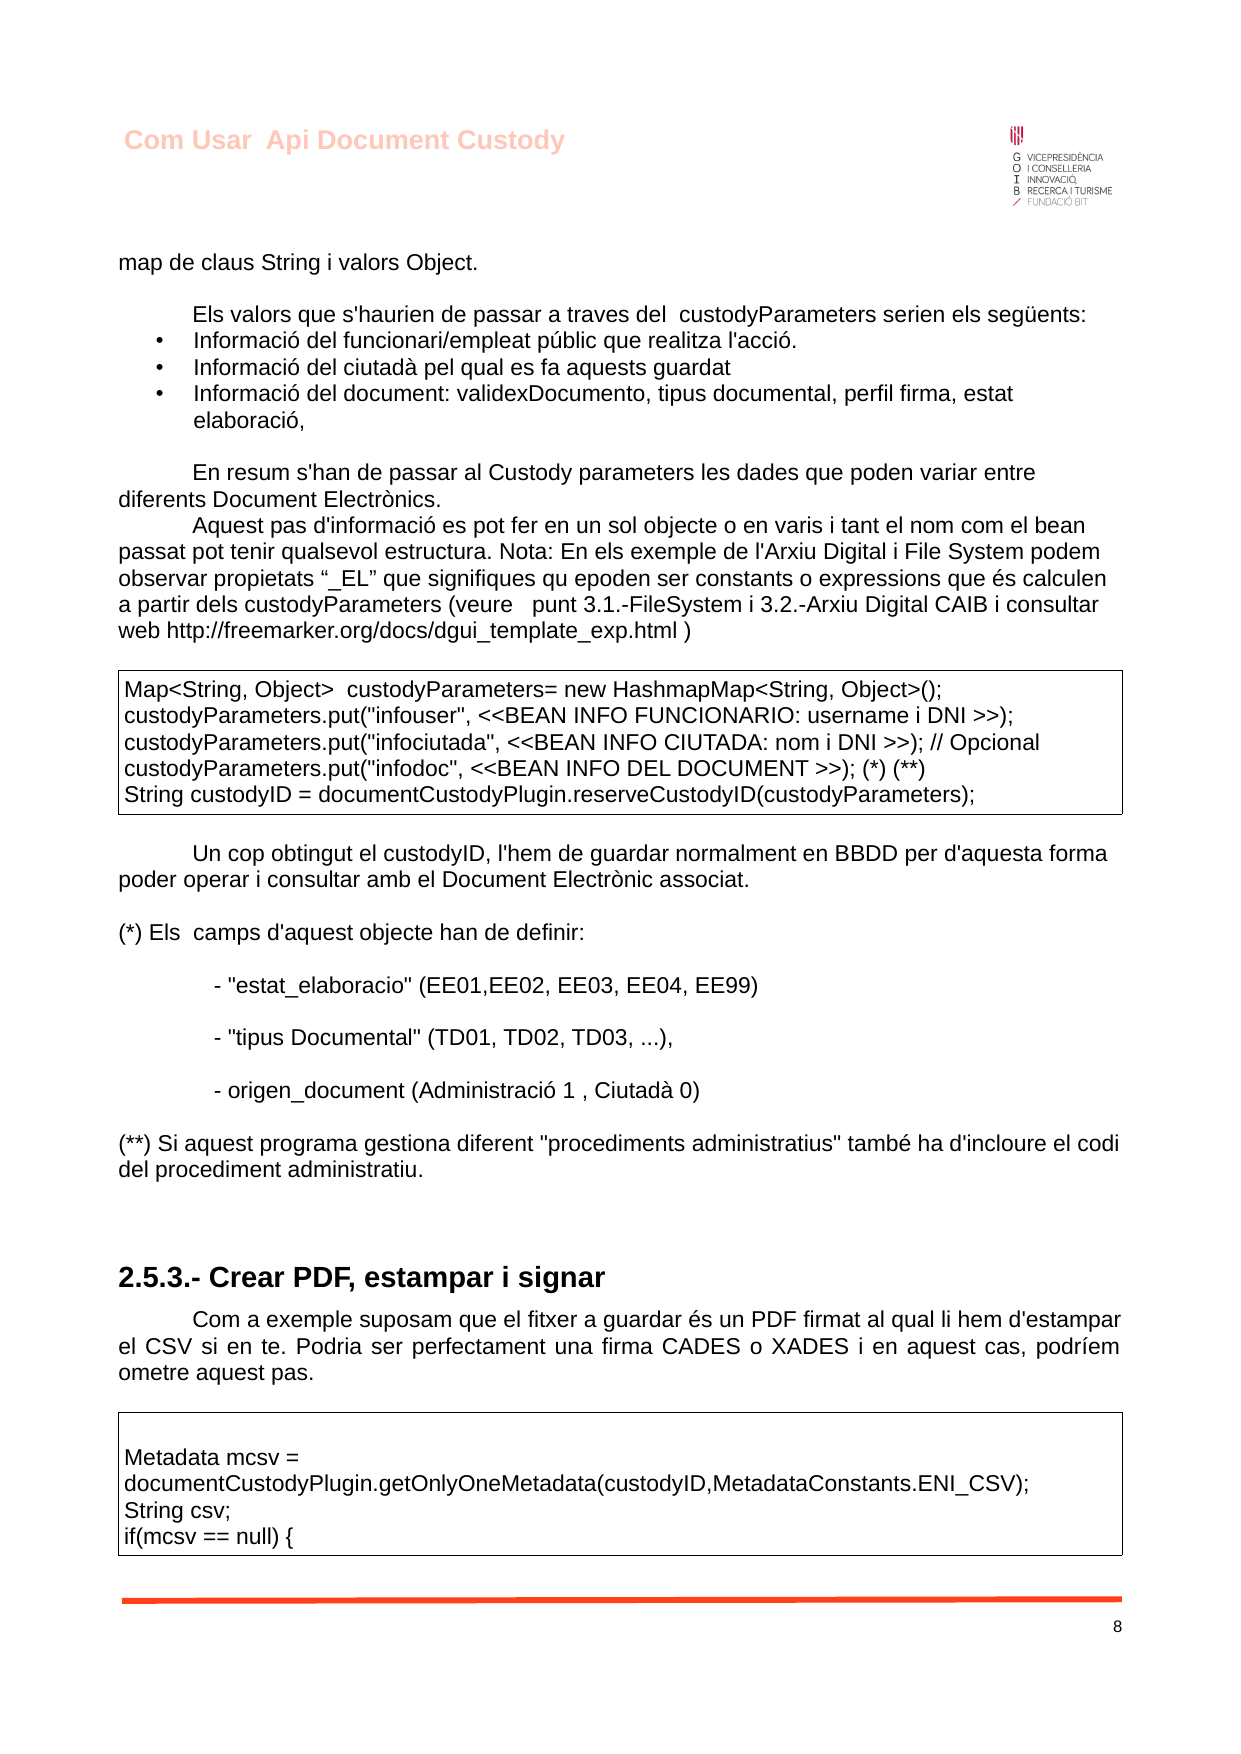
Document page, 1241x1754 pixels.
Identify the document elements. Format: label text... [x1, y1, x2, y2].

text En resum s'han de passar al Custody parameters les dades que poden variar entre diferents Document Electrònics. [118, 459, 1122, 512]
text - "estat_elaboracio" (EE01,EE02, EE03, EE04, EE99) [118, 972, 1122, 998]
text - "tipus Documental" (TD01, TD02, TD03, ...), [118, 1024, 1122, 1051]
text (**) Si aquest programa gestiona diferent "procediments administratius" també ha d'incloure el codi del procediment administratiu. [118, 1130, 1122, 1182]
text map de claus String i valors Object. [118, 248, 1122, 275]
picture [1006, 123, 1117, 209]
list Informació del ciutadà pel qual es fa aquests guardat [156, 354, 1122, 380]
text Aquest pas d'informació es pot fer en un sol objecte o en varis i tant el nom com el bean passat pot tenir qualsevol estructura. Nota: En els exemple de l'Arxiu Digital i File System podem observar propietats “_EL” que signifiques qu epoden ser constants o expressions que és calculen a partir dels custodyParameters (veure punt 3.1.-FileSystem i 3.2.-Arxiu Digital CAIB i consultar web http://freemarker.org/docs/dgui_template_exp.html ) [118, 512, 1122, 644]
table_header Map<String, Object> custodyParameters= new HashmapMap<String, Object>(); custodyParameters.put("infouser", <<BEAN INFO FUNCIONARIO: username i DNI >>); custodyParameters.put("infociutada", <<BEAN INFO CIUTADA: nom i DNI >>); // Opcional custodyParameters.put("infodoc", <<BEAN INFO DEL DOCUMENT >>); (*) (**) String custodyID = documentCustodyPlugin.reserveCustodyID(custodyParameters); [119, 671, 1122, 813]
text Els valors que s'haurien de passar a traves del custodyParameters serien els següents: [118, 301, 1122, 327]
subtitle Crear PDF, estampar i signar [118, 1260, 1122, 1294]
text (*) Els camps d'aquest objecte han de definir: [118, 919, 1122, 945]
list Informació del document: validexDocumento, tipus documental, perfil firma, estat elaboració, [156, 380, 1122, 433]
text Un cop obtingut el custodyID, l'hem de guardar normalment en BBDD per d'aquesta forma poder operar i consultar amb el Document Electrònic associat. [118, 840, 1122, 893]
text - origen_document (Administració 1 , Ciutadà 0) [118, 1077, 1122, 1103]
text Com a exemple suposam que el fitxer a guardar és un PDF firmat al qual li hem d'estampar el CSV si en te. Podria ser perfectament una firma CADES o XADES i en aquest cas, podríem ometre aquest pas. [118, 1306, 1122, 1385]
table_header Metadata mcsv = documentCustodyPlugin.getOnlyOneMetadata(custodyID,MetadataConstants.ENI_CSV); String csv; if(mcsv == null) { [119, 1413, 1122, 1555]
list Informació del funcionari/empleat públic que realitza l'acció. [156, 327, 1122, 354]
